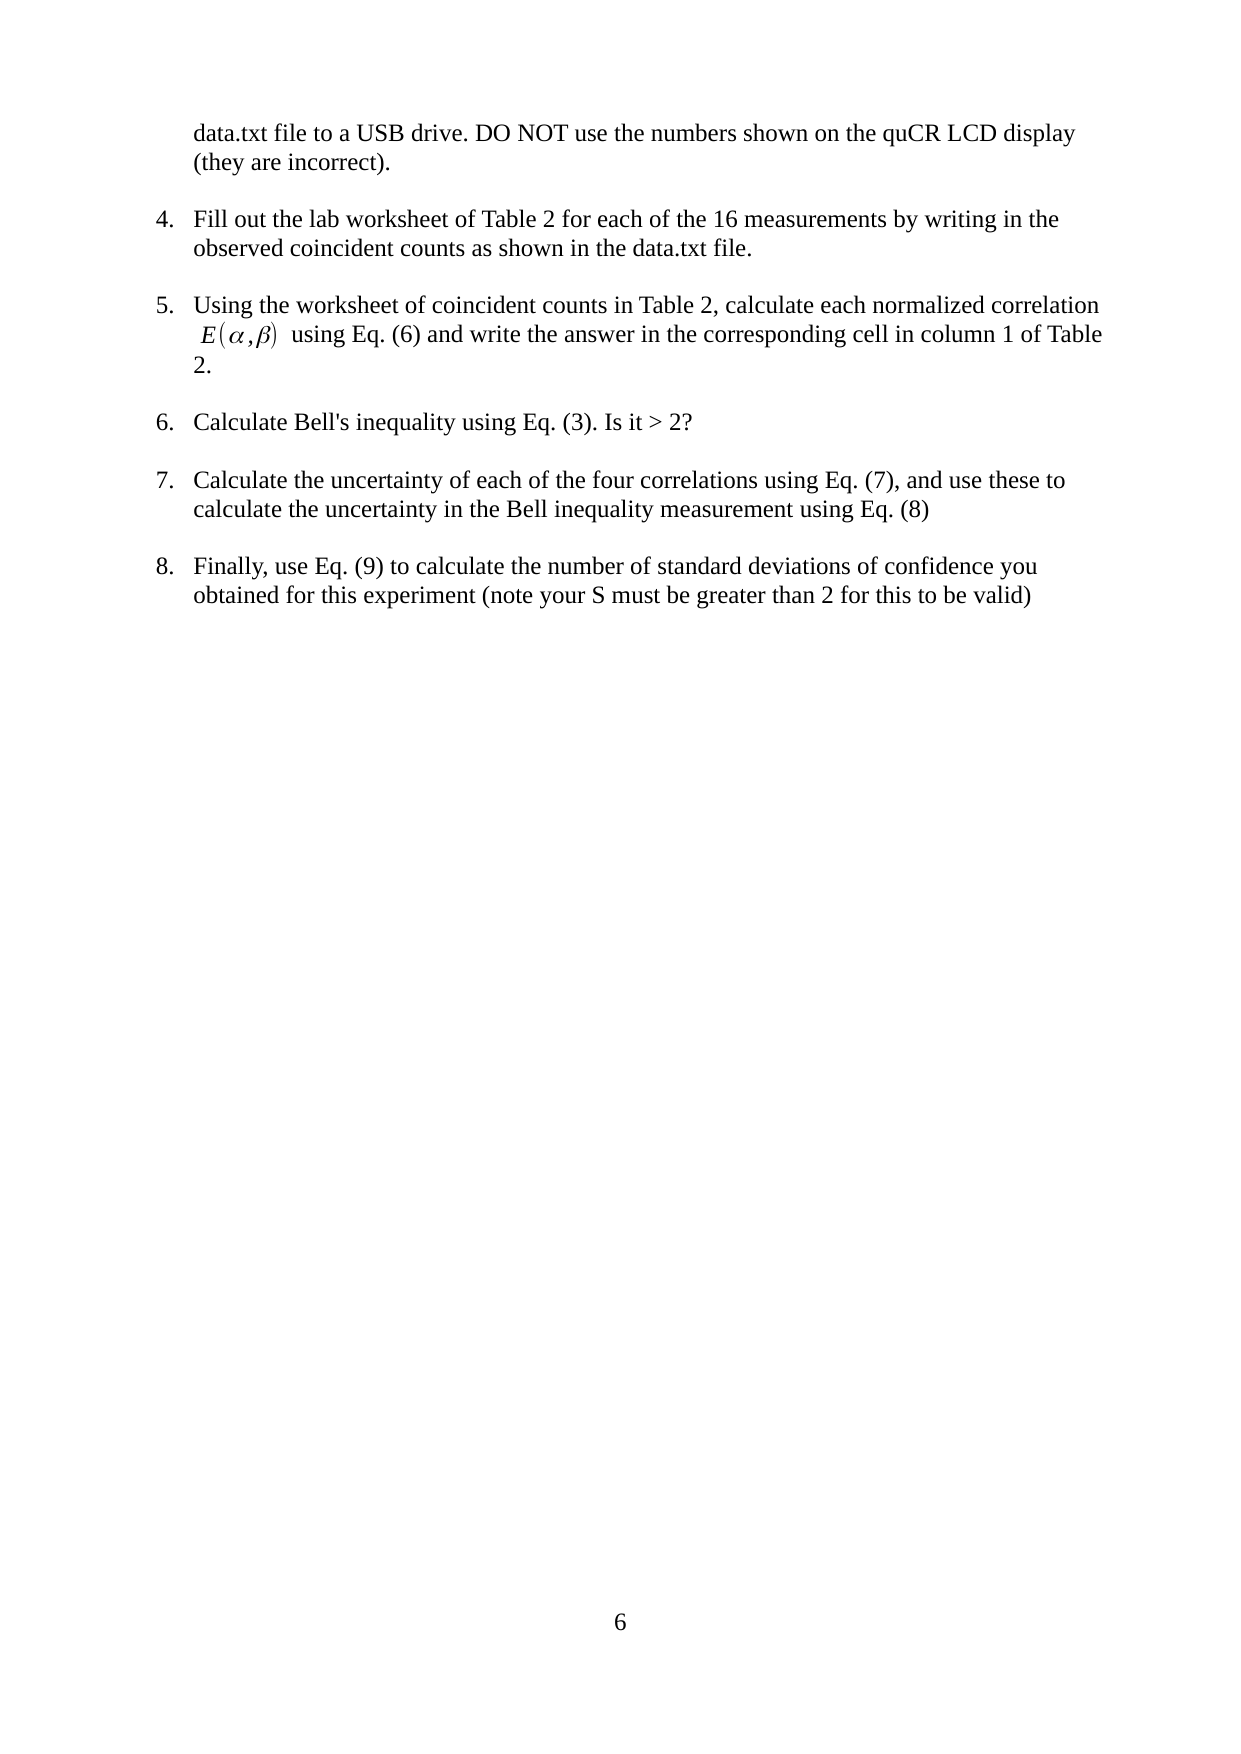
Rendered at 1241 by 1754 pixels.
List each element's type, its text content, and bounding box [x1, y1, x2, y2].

list Calculate the uncertainty of each of the four correlations using Eq. (7), and use these to calculate the uncertainty in the Bell inequality measurement using Eq. (8) [156, 465, 1122, 522]
list Using the worksheet of coincident counts in Table 2, calculate each normalized correlation using Eq. (6) and write the answer in the corresponding cell in column 1 of Table 2. [156, 291, 1122, 379]
list Finally, use Eq. (9) to calculate the number of standard deviations of confidence you obtained for this experiment (note your S must be greater than 2 for this to be valid) [156, 551, 1122, 609]
list Fill out the lab worksheet of Table 2 for each of the 16 measurements by writing in the observed coincident counts as shown in the data.txt file. [156, 204, 1122, 262]
list data.txt file to a USB drive. DO NOT use the numbers shown on the quCR LCD display (they are incorrect). [156, 118, 1122, 176]
list Calculate Bell's inequality using Eq. (3). Is it > 2? [156, 407, 1122, 436]
